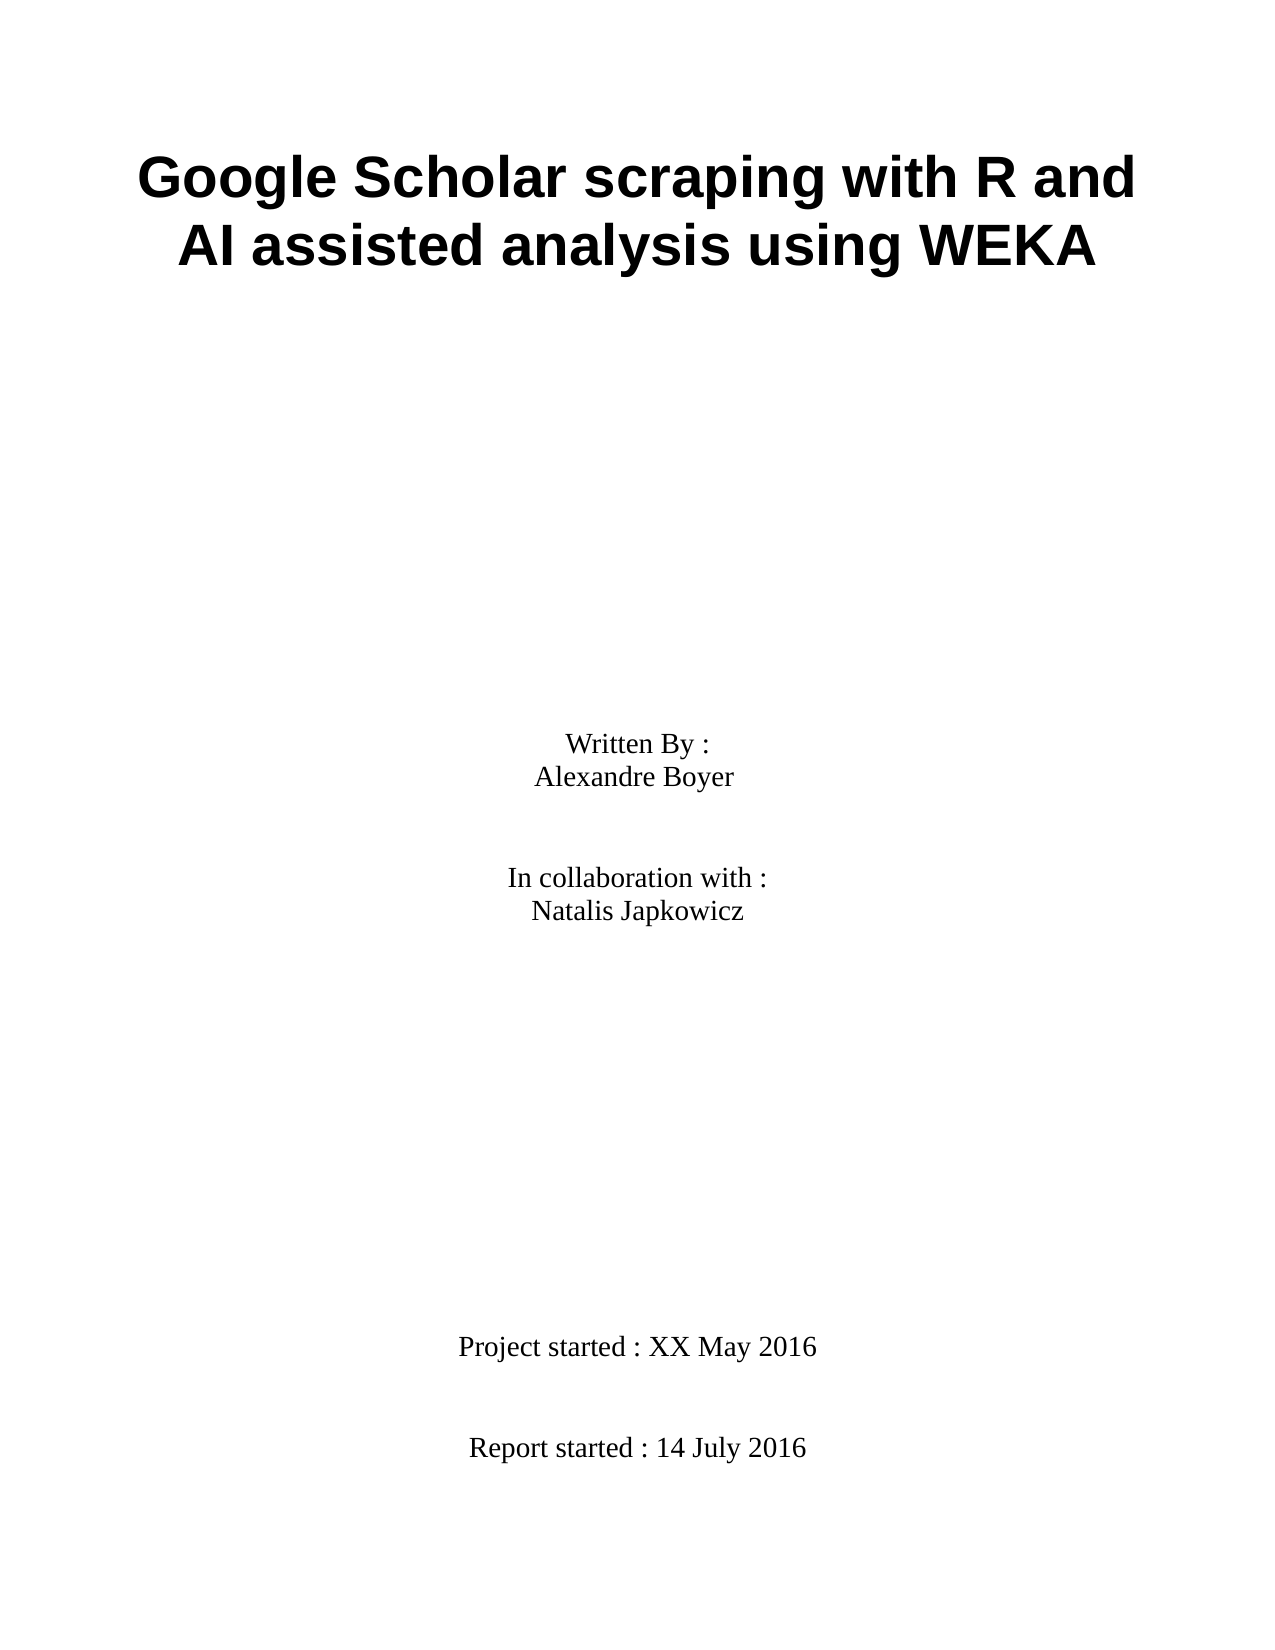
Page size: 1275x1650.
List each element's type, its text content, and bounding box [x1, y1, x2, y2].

text In collaboration with : [118, 860, 1157, 893]
text Project started : XX May 2016 [118, 1329, 1157, 1363]
text Alexandre Boyer [118, 759, 1157, 793]
text Written By : [118, 726, 1157, 759]
text Natalis Japkowicz [118, 893, 1157, 927]
text Report started : 14 July 2016 [118, 1430, 1157, 1464]
title Google Scholar scraping with R and AI assisted analysis using WEKA [118, 143, 1157, 277]
